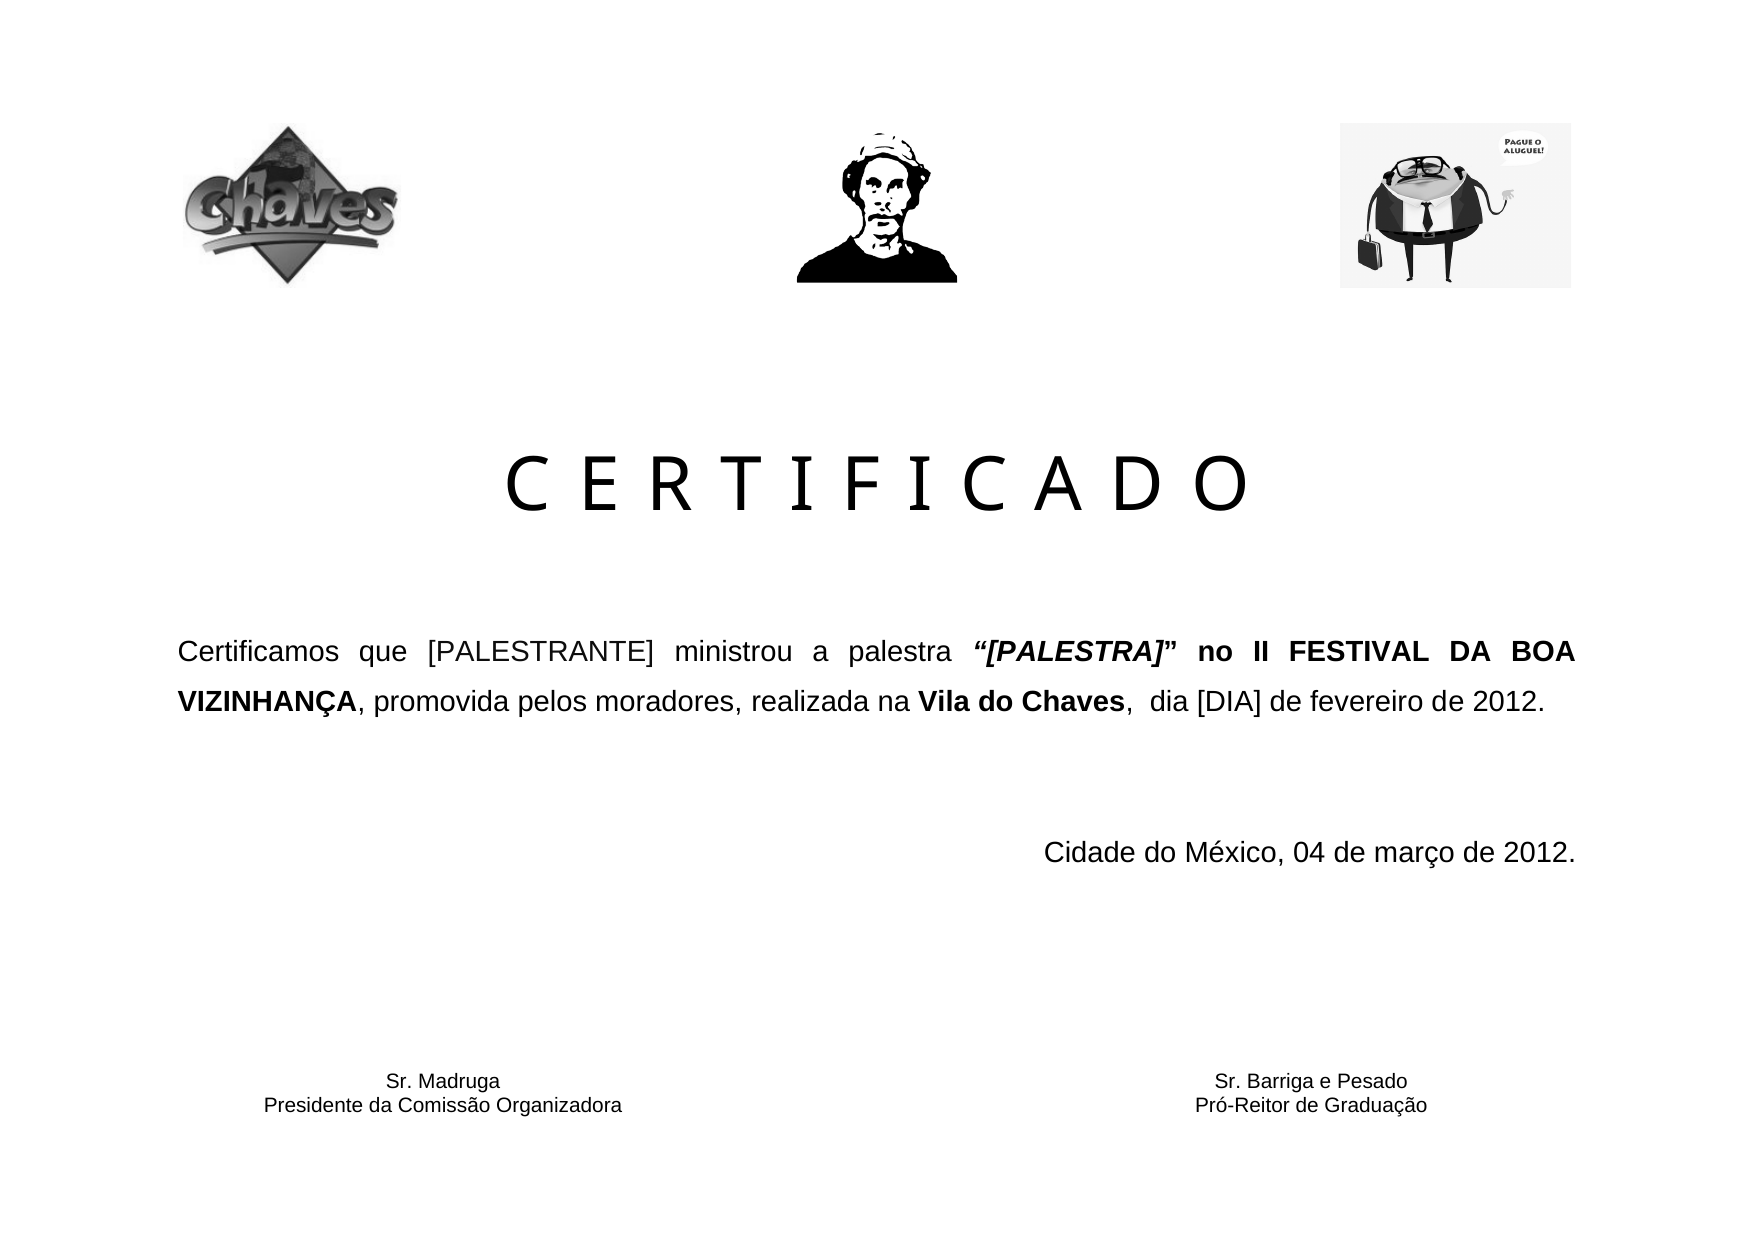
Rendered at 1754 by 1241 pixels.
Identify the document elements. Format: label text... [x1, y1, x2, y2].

text CERTIFICADO [177, 431, 1577, 533]
subtitle Cidade do México, 04 de março de 2012. [177, 835, 1577, 869]
text Certificamos que [PALESTRANTE] ministrou a palestra “[PALESTRA]” no II FESTIVAL DA BOA VIZINHANÇA, promovida pelos moradores, realizada na Vila do Chaves, dia [DIA] de fevereiro de 2012. [177, 634, 1577, 718]
